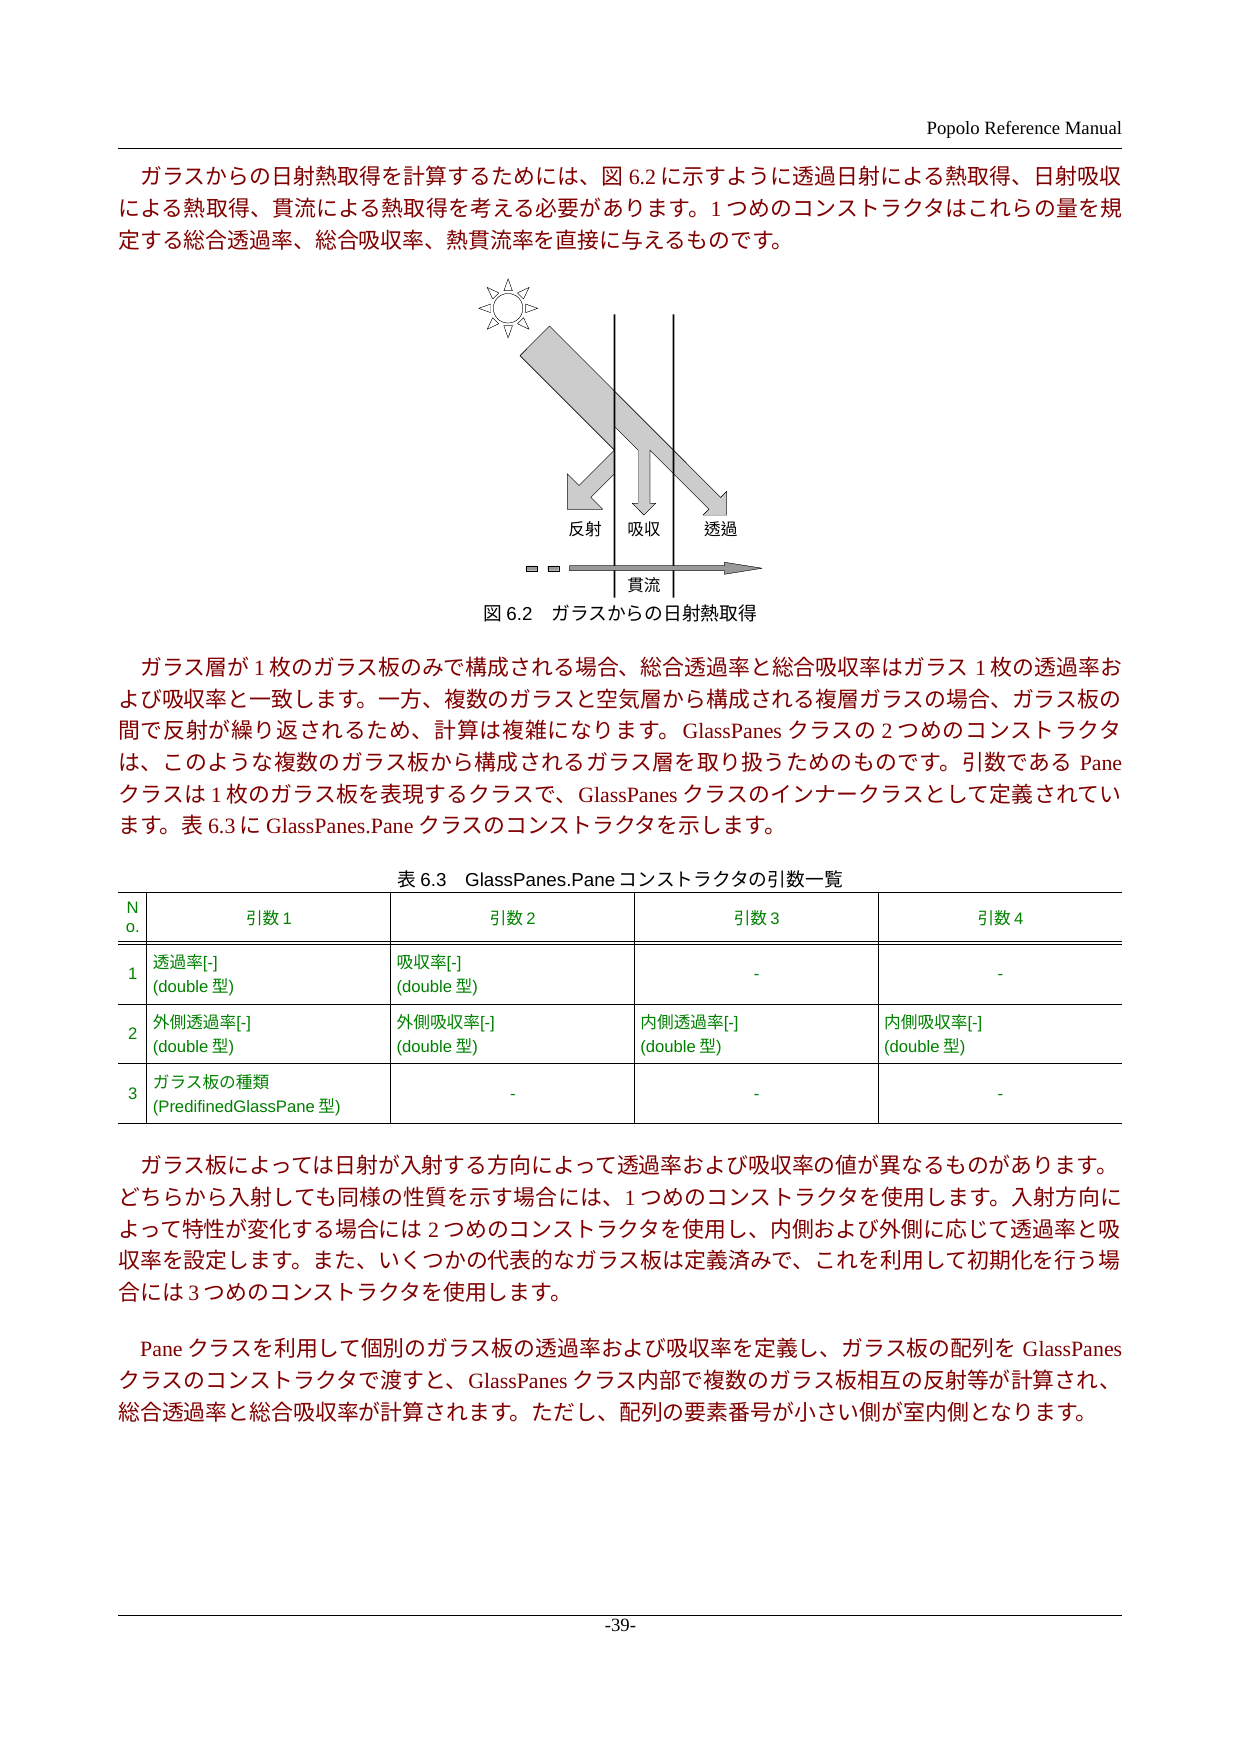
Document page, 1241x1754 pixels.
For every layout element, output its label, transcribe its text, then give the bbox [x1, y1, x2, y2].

table_cell 吸収率[-] (double型) [391, 945, 634, 1003]
table_cell - [879, 1064, 1122, 1123]
text ガラス板によっては日射が入射する方向によって透過率および吸収率の値が異なるものがあります。どちらから入射しても同様の性質を示す場合には、1つめのコンストラクタを使用します。入射方向によって特性が変化する場合には2つめのコンストラクタを使用し、内側および外側に応じて透過率と吸収率を設定します。また、いくつかの代表的なガラス板は定義済みで、これを利用して初期化を行う場合には3つめのコンストラクタを使用します。 [118, 1148, 1122, 1307]
text ガラスからの日射熱取得を計算するためには、図6.2に示すように透過日射による熱取得、日射吸収による熱取得、貫流による熱取得を考える必要があります。1つめのコンストラクタはこれらの量を規定する総合透過率、総合吸収率、熱貫流率を直接に与えるものです。 [118, 159, 1122, 254]
table_cell - [879, 945, 1122, 1003]
table_header 引数3 [635, 893, 878, 941]
table_header 引数1 [147, 893, 390, 941]
table_cell - [635, 945, 878, 1003]
table_cell 内側吸収率[-] (double型) [879, 1005, 1122, 1063]
table_cell ガラス板の種類 (PredifinedGlassPane型) [147, 1064, 390, 1123]
table_header No. [118, 893, 146, 941]
table_cell 3 [118, 1064, 146, 1123]
table_cell 2 [118, 1005, 146, 1063]
text 図6.2 ガラスからの日射熱取得 [478, 279, 762, 626]
text 表6.3 GlassPanes.Paneコンストラクタの引数一覧 [118, 864, 1122, 892]
text Paneクラスを利用して個別のガラス板の透過率および吸収率を定義し、ガラス板の配列をGlassPanesクラスのコンストラクタで渡すと、GlassPanesクラス内部で複数のガラス板相互の反射等が計算され、総合透過率と総合吸収率が計算されます。ただし、配列の要素番号が小さい側が室内側となります。 [118, 1331, 1122, 1426]
table_cell - [391, 1064, 634, 1123]
table_cell 外側吸収率[-] (double型) [391, 1005, 634, 1063]
table_header 引数2 [391, 893, 634, 941]
table_cell - [635, 1064, 878, 1123]
text ガラス層が1枚のガラス板のみで構成される場合、総合透過率と総合吸収率はガラス1枚の透過率および吸収率と一致します。一方、複数のガラスと空気層から構成される複層ガラスの場合、ガラス板の間で反射が繰り返されるため、計算は複雑になります。GlassPanesクラスの2つめのコンストラクタは、このような複数のガラス板から構成されるガラス層を取り扱うためのものです。引数であるPaneクラスは1枚のガラス板を表現するクラスで、GlassPanesクラスのインナークラスとして定義されています。表6.3にGlassPanes.Paneクラスのコンストラクタを示します。 [118, 650, 1122, 840]
table_cell 透過率[-] (double型) [147, 945, 390, 1003]
table_header 引数4 [879, 893, 1122, 941]
table_cell 外側透過率[-] (double型) [147, 1005, 390, 1063]
table_cell 内側透過率[-] (double型) [635, 1005, 878, 1063]
table_cell 1 [118, 945, 146, 1003]
